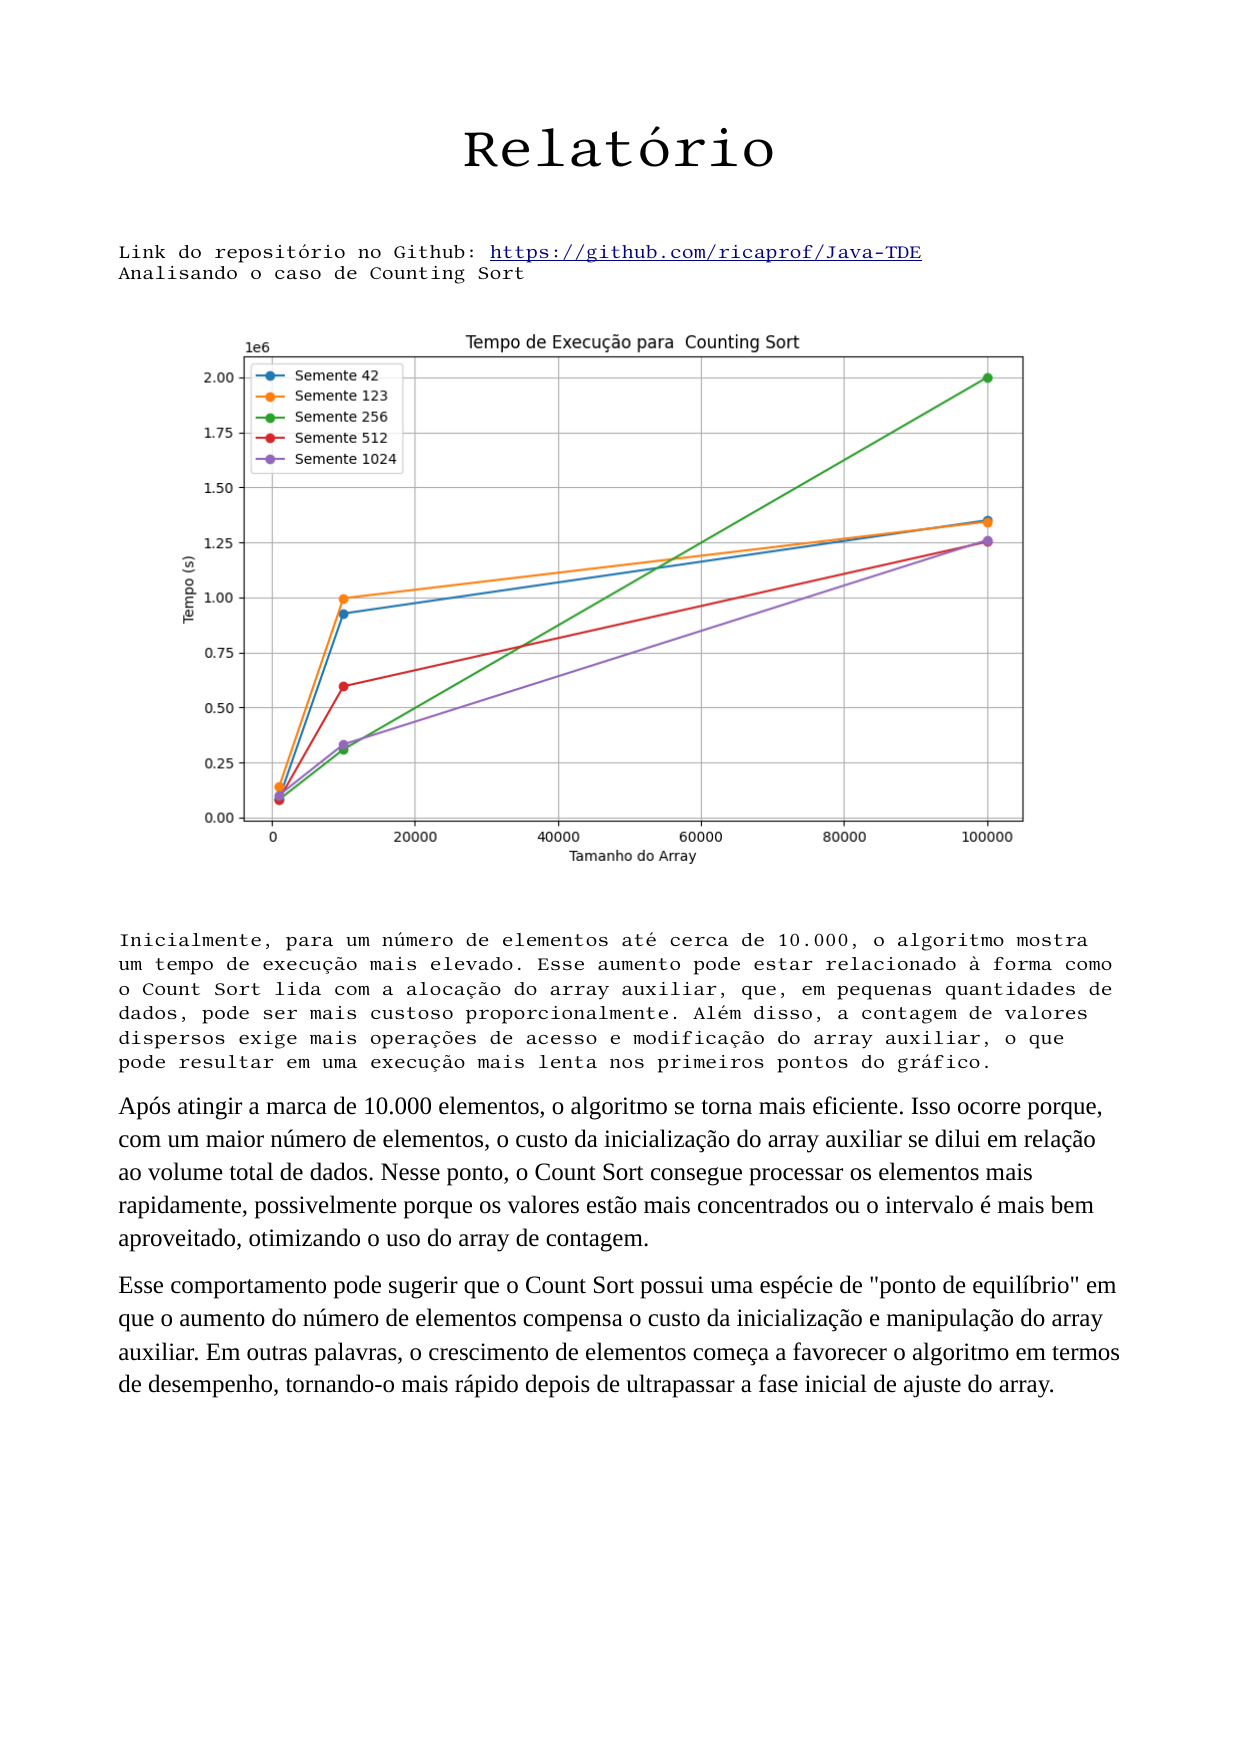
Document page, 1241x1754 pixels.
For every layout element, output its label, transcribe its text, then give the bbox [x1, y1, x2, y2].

text Relatório [118, 118, 1122, 180]
text Analisando o caso de Counting Sort [118, 263, 1122, 284]
picture [118, 284, 1123, 887]
text Após atingir a marca de 10.000 elementos, o algoritmo se torna mais eficiente. Isso ocorre porque, com um maior número de elementos, o custo da inicialização do array auxiliar se dilui em relação ao volume total de dados. Nesse ponto, o Count Sort consegue processar os elementos mais rapidamente, possivelmente porque os valores estão mais concentrados ou o intervalo é mais bem aproveitado, otimizando o uso do array de contagem. [118, 1091, 1122, 1252]
text Inicialmente, para um número de elementos até cerca de 10.000, o algoritmo mostra um tempo de execução mais elevado. Esse aumento pode estar relacionado à forma como o Count Sort lida com a alocação do array auxiliar, que, em pequenas quantidades de dados, pode ser mais custoso proporcionalmente. Além disso, a contagem de valores dispersos exige mais operações de acesso e modificação do array auxiliar, o que pode resultar em uma execução mais lenta nos primeiros pontos do gráfico. [118, 929, 1122, 1073]
text Link do repositório no Github: https://github.com/ricaprof/Java-TDE [118, 242, 1122, 263]
text Esse comportamento pode sugerir que o Count Sort possui uma espécie de "ponto de equilíbrio" em que o aumento do número de elementos compensa o custo da inicialização e manipulação do array auxiliar. Em outras palavras, o crescimento de elementos começa a favorecer o algoritmo em termos de desempenho, tornando-o mais rápido depois de ultrapassar a fase inicial de ajuste do array. [118, 1271, 1122, 1398]
